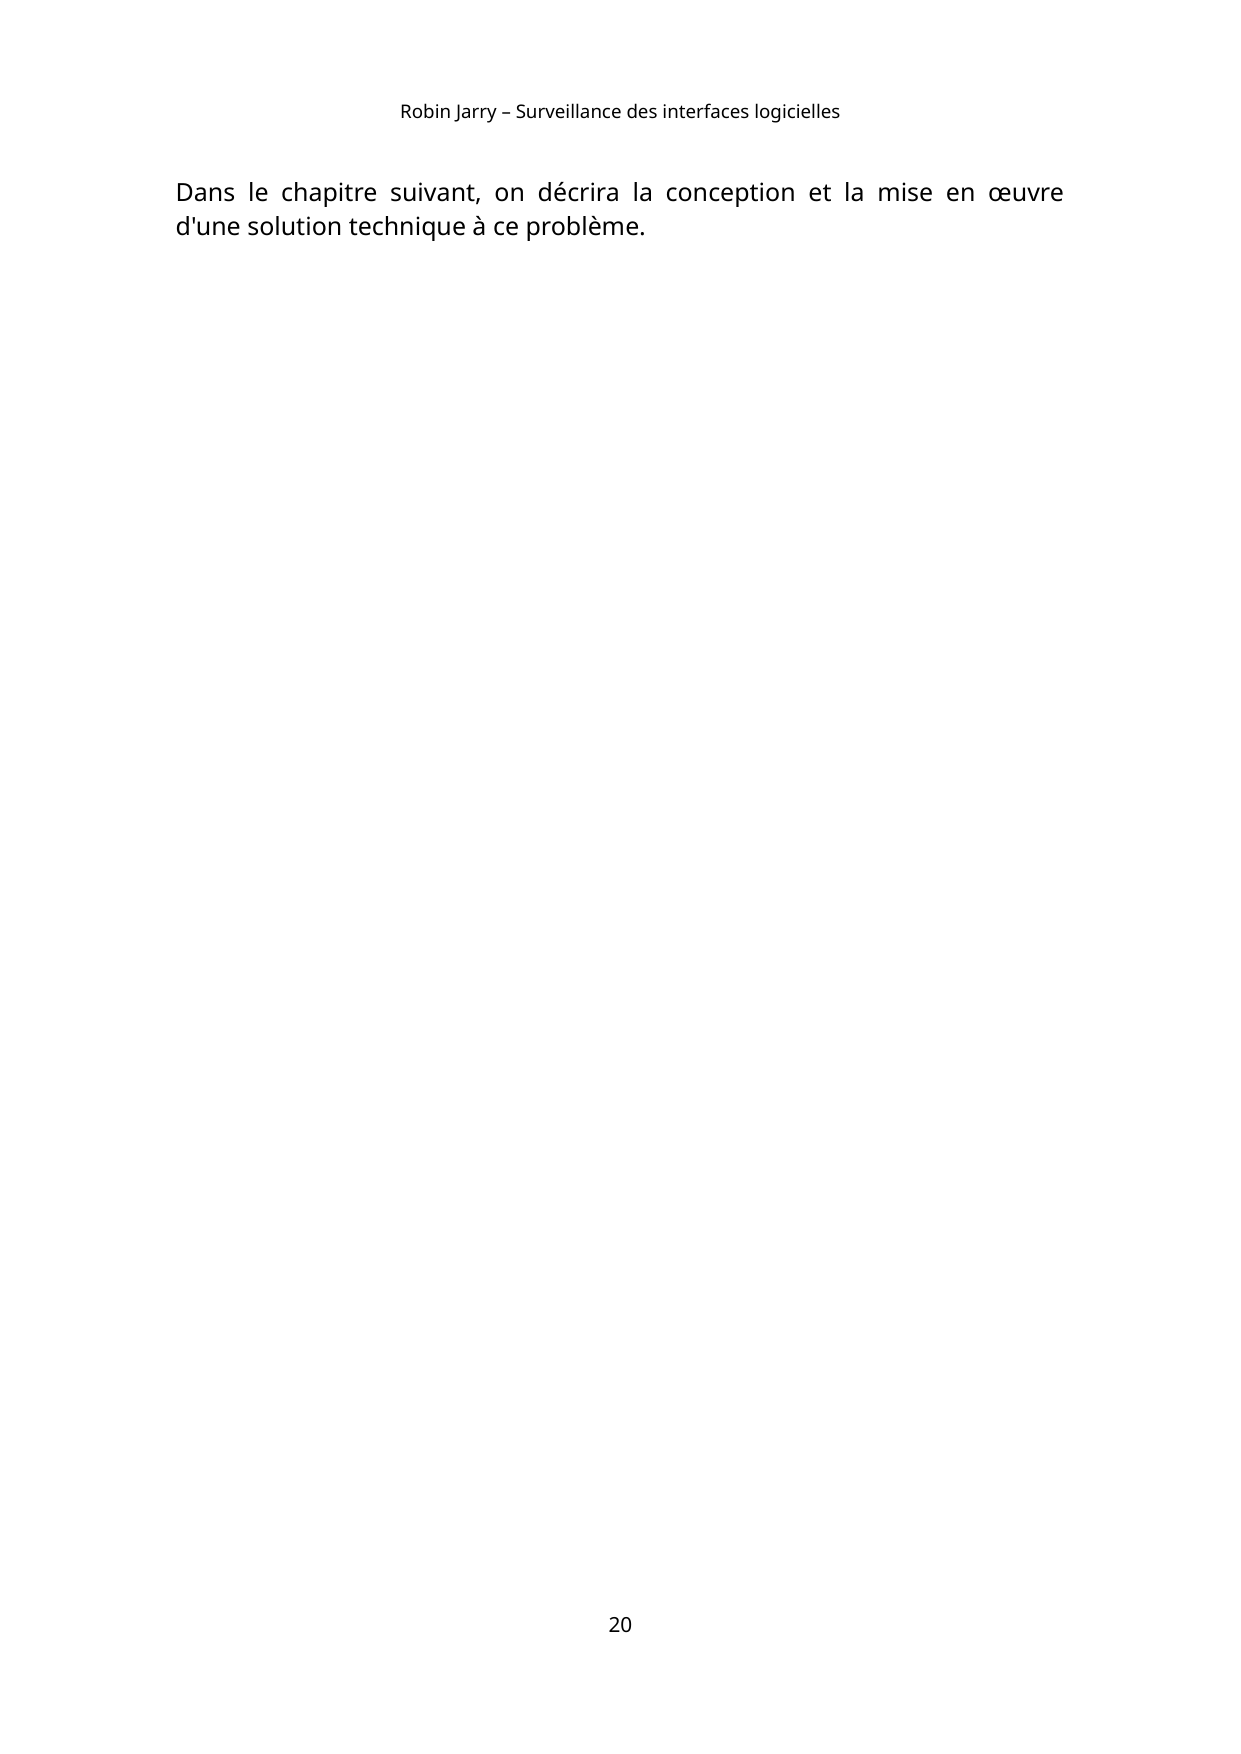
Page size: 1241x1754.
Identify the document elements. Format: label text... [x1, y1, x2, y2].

text Dans le chapitre suivant, on décrira la conception et la mise en œuvre d'une solution technique à ce problème. [175, 175, 1065, 243]
